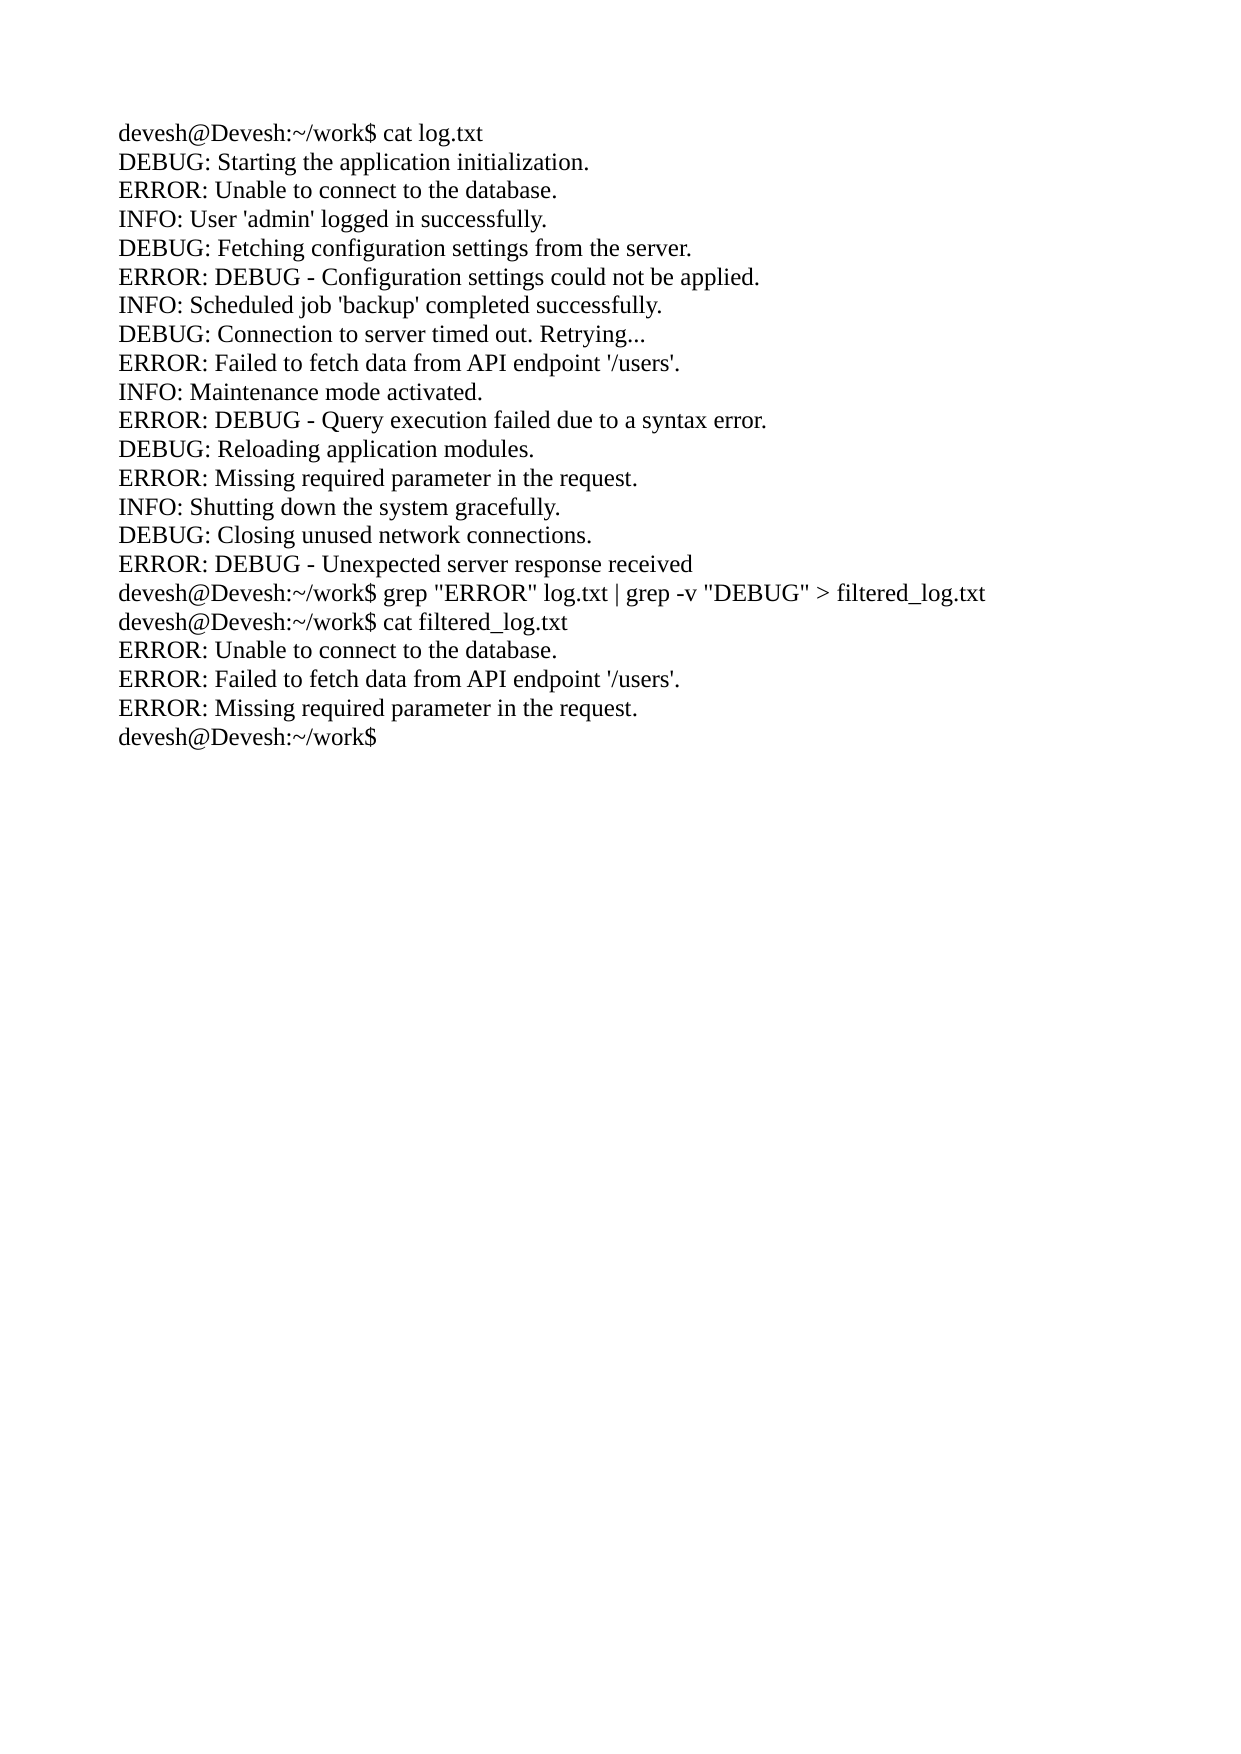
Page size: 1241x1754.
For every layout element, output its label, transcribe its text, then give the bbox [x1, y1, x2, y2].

text DEBUG: Starting the application initialization. [118, 147, 1122, 176]
text INFO: Scheduled job 'backup' completed successfully. [118, 291, 1122, 319]
text DEBUG: Reloading application modules. [118, 434, 1122, 463]
text devesh@Devesh:~/work$ [118, 722, 1122, 751]
text ERROR: Failed to fetch data from API endpoint '/users'. [118, 348, 1122, 377]
text INFO: Shutting down the system gracefully. [118, 492, 1122, 521]
text DEBUG: Connection to server timed out. Retrying... [118, 319, 1122, 348]
text devesh@Devesh:~/work$ cat filtered_log.txt [118, 607, 1122, 636]
text DEBUG: Closing unused network connections. [118, 521, 1122, 549]
text INFO: Maintenance mode activated. [118, 377, 1122, 406]
text ERROR: DEBUG - Query execution failed due to a syntax error. [118, 406, 1122, 434]
text INFO: User 'admin' logged in successfully. [118, 204, 1122, 233]
text ERROR: Unable to connect to the database. [118, 636, 1122, 664]
text ERROR: Missing required parameter in the request. [118, 693, 1122, 722]
text ERROR: Failed to fetch data from API endpoint '/users'. [118, 664, 1122, 693]
text ERROR: DEBUG - Unexpected server response received [118, 549, 1122, 578]
text ERROR: Missing required parameter in the request. [118, 463, 1122, 492]
text DEBUG: Fetching configuration settings from the server. [118, 233, 1122, 262]
text ERROR: DEBUG - Configuration settings could not be applied. [118, 262, 1122, 291]
text devesh@Devesh:~/work$ cat log.txt [118, 118, 1122, 147]
text ERROR: Unable to connect to the database. [118, 176, 1122, 204]
text devesh@Devesh:~/work$ grep "ERROR" log.txt | grep -v "DEBUG" > filtered_log.txt [118, 578, 1122, 607]
